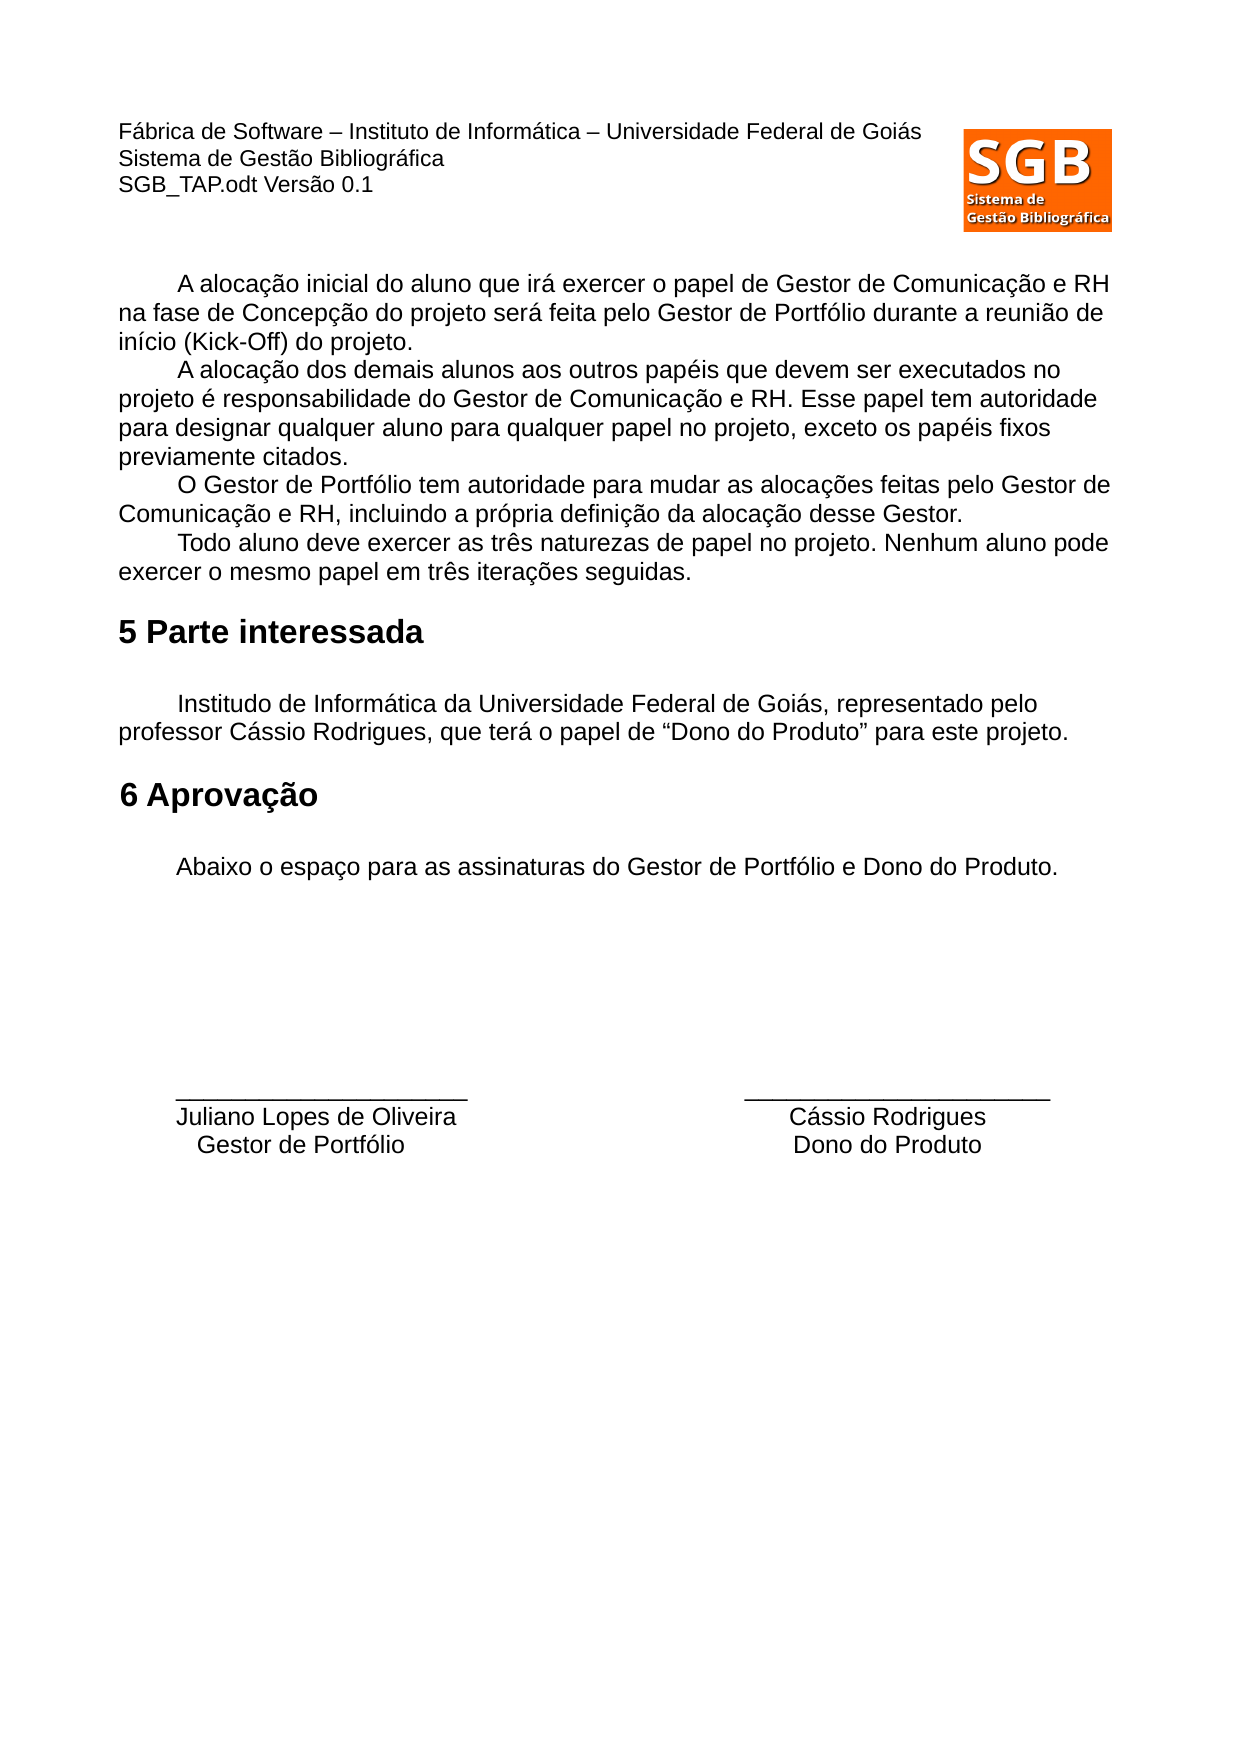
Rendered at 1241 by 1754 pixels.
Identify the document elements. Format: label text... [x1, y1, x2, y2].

subtitle Juliano Lopes de Oliveira Cássio Rodrigues [118, 1101, 1122, 1130]
subtitle Institudo de Informática da Universidade Federal de Goiás, representado pelo professor Cássio Rodrigues, que terá o papel de “Dono do Produto” para este projeto. [118, 689, 1122, 746]
subtitle 6 Aprovação [118, 775, 1122, 813]
text A alocação dos demais alunos aos outros papéis que devem ser executados no projeto é responsabilidade do Gestor de Comunicação e RH. Esse papel tem autoridade para designar qualquer aluno para qualquer papel no projeto, exceto os papéis fixos previamente citados. [118, 355, 1122, 470]
text A alocação inicial do aluno que irá exercer o papel de Gestor de Comunicação e RH na fase de Concepção do projeto será feita pelo Gestor de Portfólio durante a reunião de início (Kick-Off) do projeto. [118, 269, 1122, 355]
text Todo aluno deve exercer as três naturezas de papel no projeto. Nenhum aluno pode exercer o mesmo papel em três iterações seguidas. [118, 528, 1122, 585]
picture [963, 129, 1112, 232]
subtitle _____________________ ______________________ [118, 1073, 1122, 1101]
subtitle Abaixo o espaço para as assinaturas do Gestor de Portfólio e Dono do Produto. [118, 852, 1122, 881]
text O Gestor de Portfólio tem autoridade para mudar as alocações feitas pelo Gestor de Comunicação e RH, incluindo a própria definição da alocação desse Gestor. [118, 470, 1122, 528]
subtitle Gestor de Portfólio Dono do Produto [118, 1130, 1122, 1159]
subtitle 5 Parte interessada [118, 612, 1122, 650]
